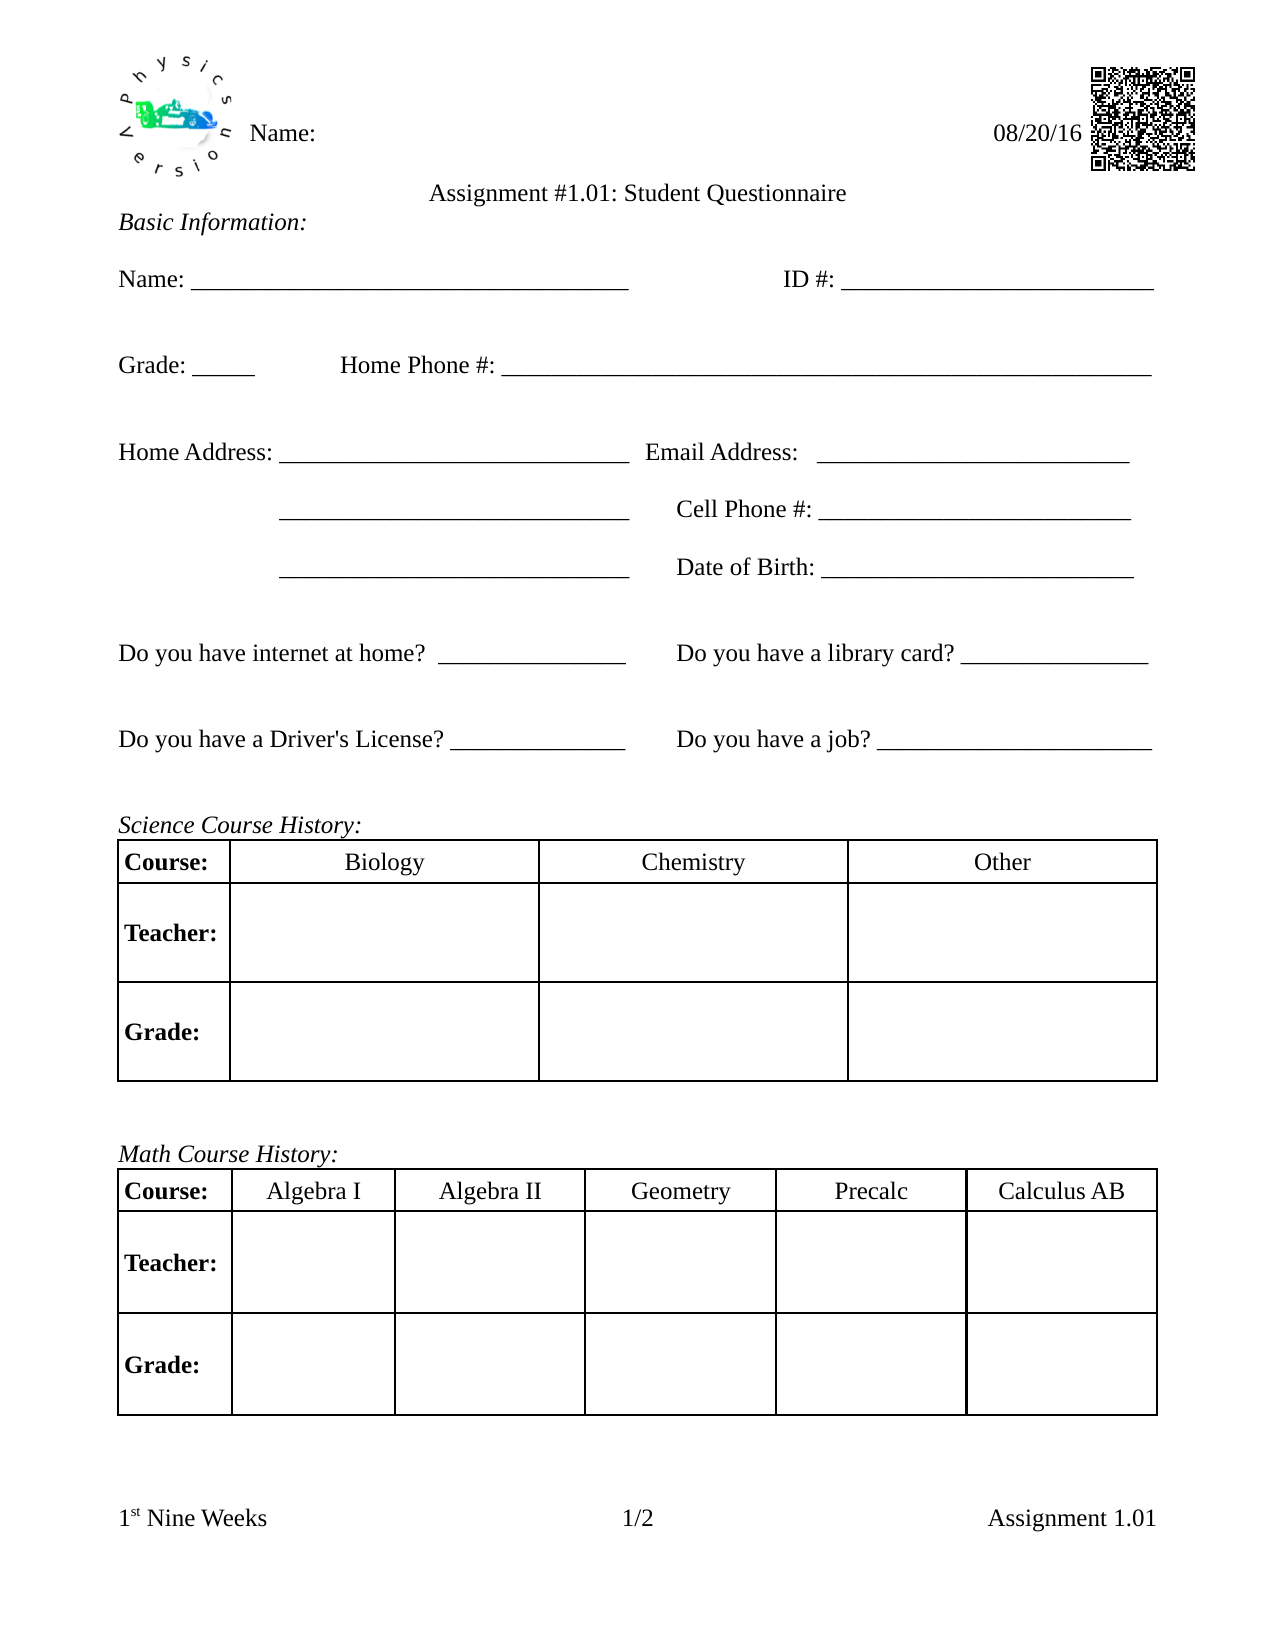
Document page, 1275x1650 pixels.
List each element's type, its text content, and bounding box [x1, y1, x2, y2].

table_cell [233, 1212, 394, 1312]
table_header Precalc [777, 1170, 965, 1210]
table_cell [968, 1212, 1156, 1312]
table_cell [586, 1212, 775, 1312]
picture [119, 56, 232, 177]
table_cell [540, 983, 847, 1079]
table_cell [777, 1212, 965, 1312]
table_header Algebra II [396, 1170, 584, 1210]
table_header Course: [119, 841, 229, 882]
table_cell [231, 983, 538, 1079]
table_cell Teacher: [119, 884, 229, 981]
table_header Calculus AB [968, 1170, 1156, 1210]
table_header Other [849, 841, 1156, 882]
text Home Address: ____________________________ [118, 437, 630, 466]
table_cell [849, 983, 1156, 1079]
text Cell Phone #: _________________________ [645, 494, 1157, 523]
text ____________________________ [118, 552, 630, 581]
table_header Algebra I [233, 1170, 394, 1210]
table_cell [231, 884, 538, 981]
text Assignment #1.01: Student Questionnaire [118, 176, 1157, 207]
table_cell [777, 1314, 965, 1414]
text Grade: _____ Home Phone #: ____________________________________________________ [118, 351, 1157, 379]
text Do you have a library card? _______________ [645, 638, 1157, 667]
text Basic Information: [118, 207, 1157, 236]
text Math Course History: [118, 1139, 1157, 1168]
table_header Chemistry [540, 841, 847, 882]
text Do you have internet at home? _______________ [118, 638, 630, 667]
text Science Course History: [118, 811, 1157, 839]
table_cell [849, 884, 1156, 981]
picture [1082, 58, 1203, 179]
table_header Biology [231, 841, 538, 882]
table_cell [233, 1314, 394, 1414]
text Do you have a Driver's License? ______________ [118, 724, 630, 753]
text ____________________________ [118, 494, 630, 523]
table_cell [396, 1212, 584, 1312]
text Date of Birth: _________________________ [645, 552, 1157, 581]
table_cell [396, 1314, 584, 1414]
table_cell Grade: [119, 1314, 231, 1414]
table_cell [540, 884, 847, 981]
table_cell [968, 1314, 1156, 1414]
table_cell Teacher: [119, 1212, 231, 1312]
text Name: ___________________________________ ID #: _________________________ [118, 264, 1157, 293]
table_cell [586, 1314, 775, 1414]
text Email Address: _________________________ [645, 437, 1157, 466]
text Do you have a job? ______________________ [645, 724, 1157, 753]
table_header Geometry [586, 1170, 775, 1210]
table_cell Grade: [119, 983, 229, 1079]
table_header Course: [119, 1170, 231, 1210]
